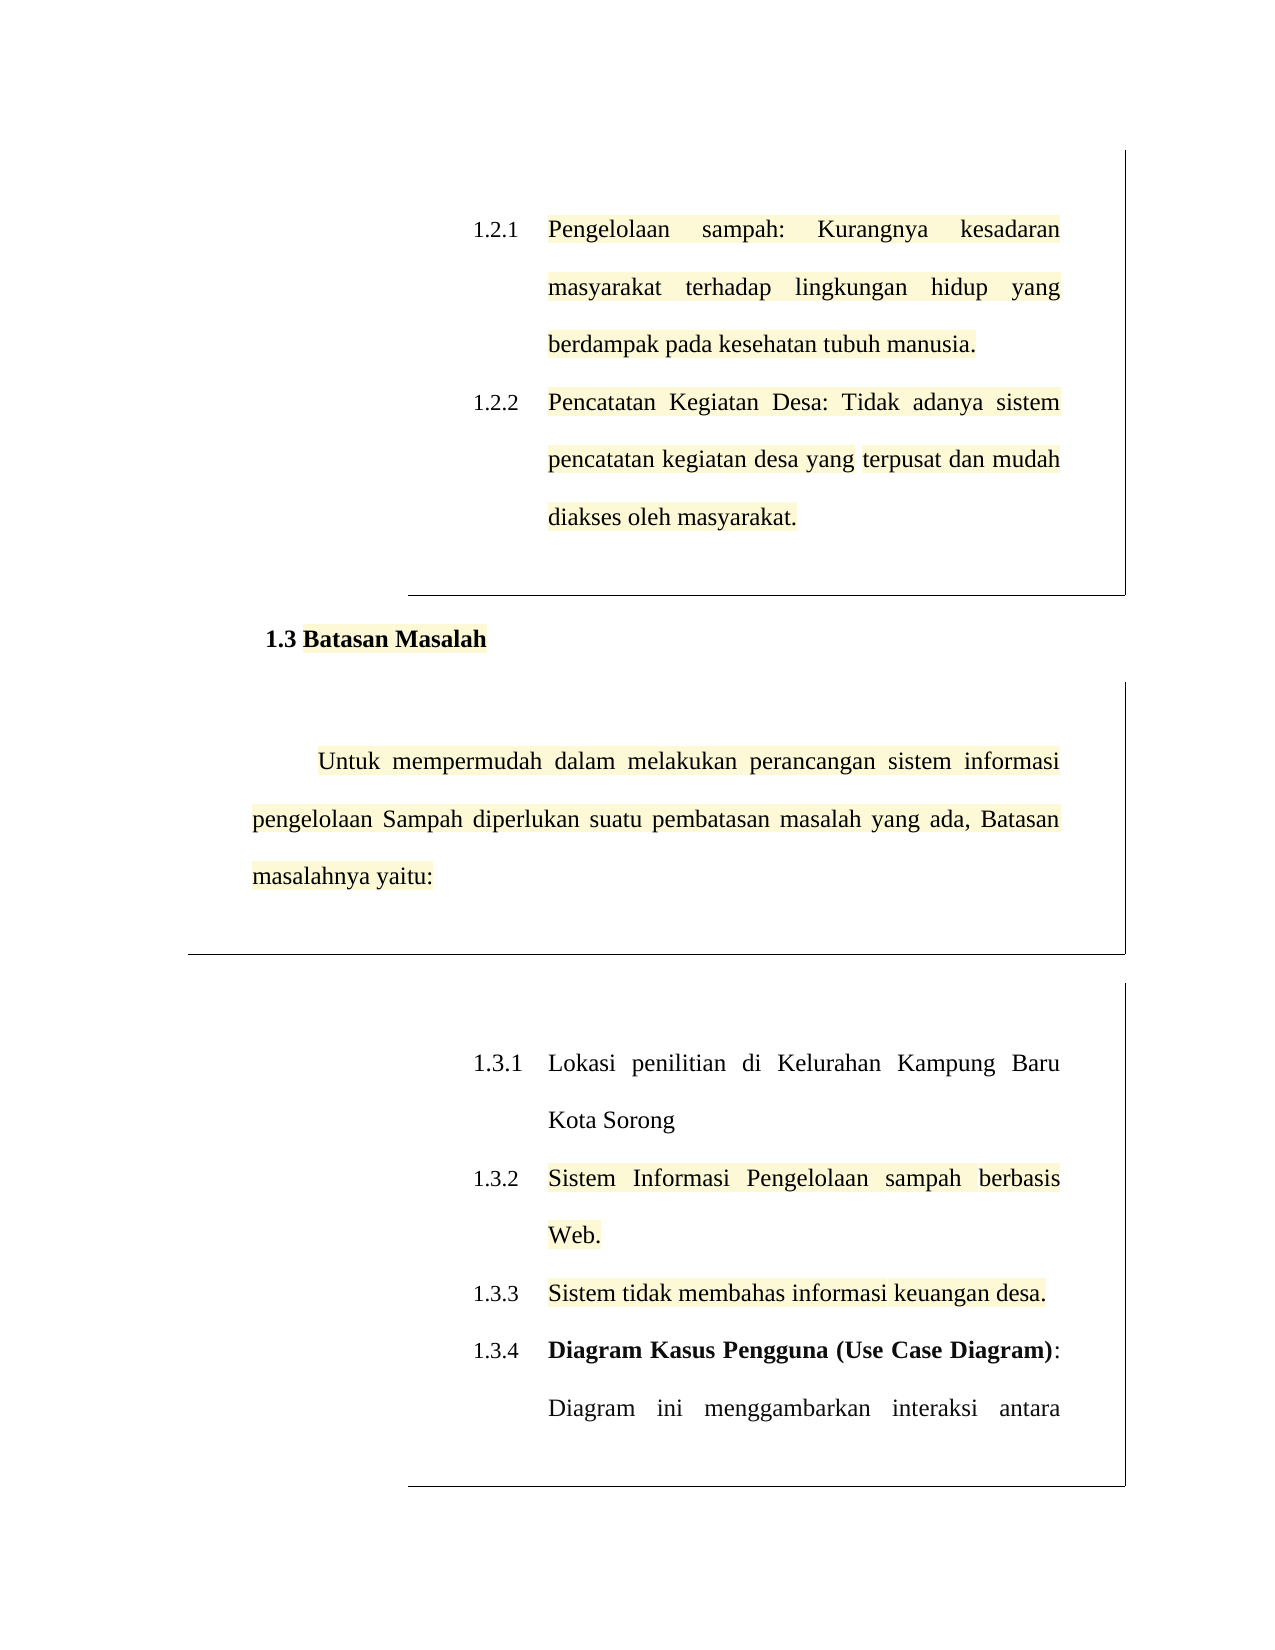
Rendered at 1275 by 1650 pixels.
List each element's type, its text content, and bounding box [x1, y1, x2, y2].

list Lokasi penilitian di Kelurahan Kampung Baru Kota Sorong [408, 983, 1125, 1098]
list Sistem Informasi Pengelolaan sampah berbasis Web. [408, 1098, 1125, 1213]
list Pengelolaan sampah: Kurangnya kesadaran masyarakat terhadap lingkungan hidup yang berdampak pada kesehatan tubuh manusia. [408, 150, 1125, 322]
text Untuk mempermudah dalam melakukan perancangan sistem informasi pengelolaan Sampah diperlukan suatu pembatasan masalah yang ada, Batasan masalahnya yaitu: [187, 682, 1125, 954]
list Pencatatan Kegiatan Desa: Tidak adanya sistem pencatatan kegiatan desa yang terpusat dan mudah diakses oleh masyarakat. [408, 322, 1125, 595]
list Sistem tidak membahas informasi keuangan desa. [408, 1213, 1125, 1271]
subtitle Batasan Masalah [265, 624, 1125, 653]
list Diagram Kasus Pengguna (Use Case Diagram): Diagram ini menggambarkan interaksi antara pengguna (aktor) dengan sistem. Ini membantu dalam mengidentifikasi fitur dan fungsionalitas utama yang dibutuhkan oleh pengguna aplikasi informasi Kelurahan. [408, 1271, 1125, 1486]
